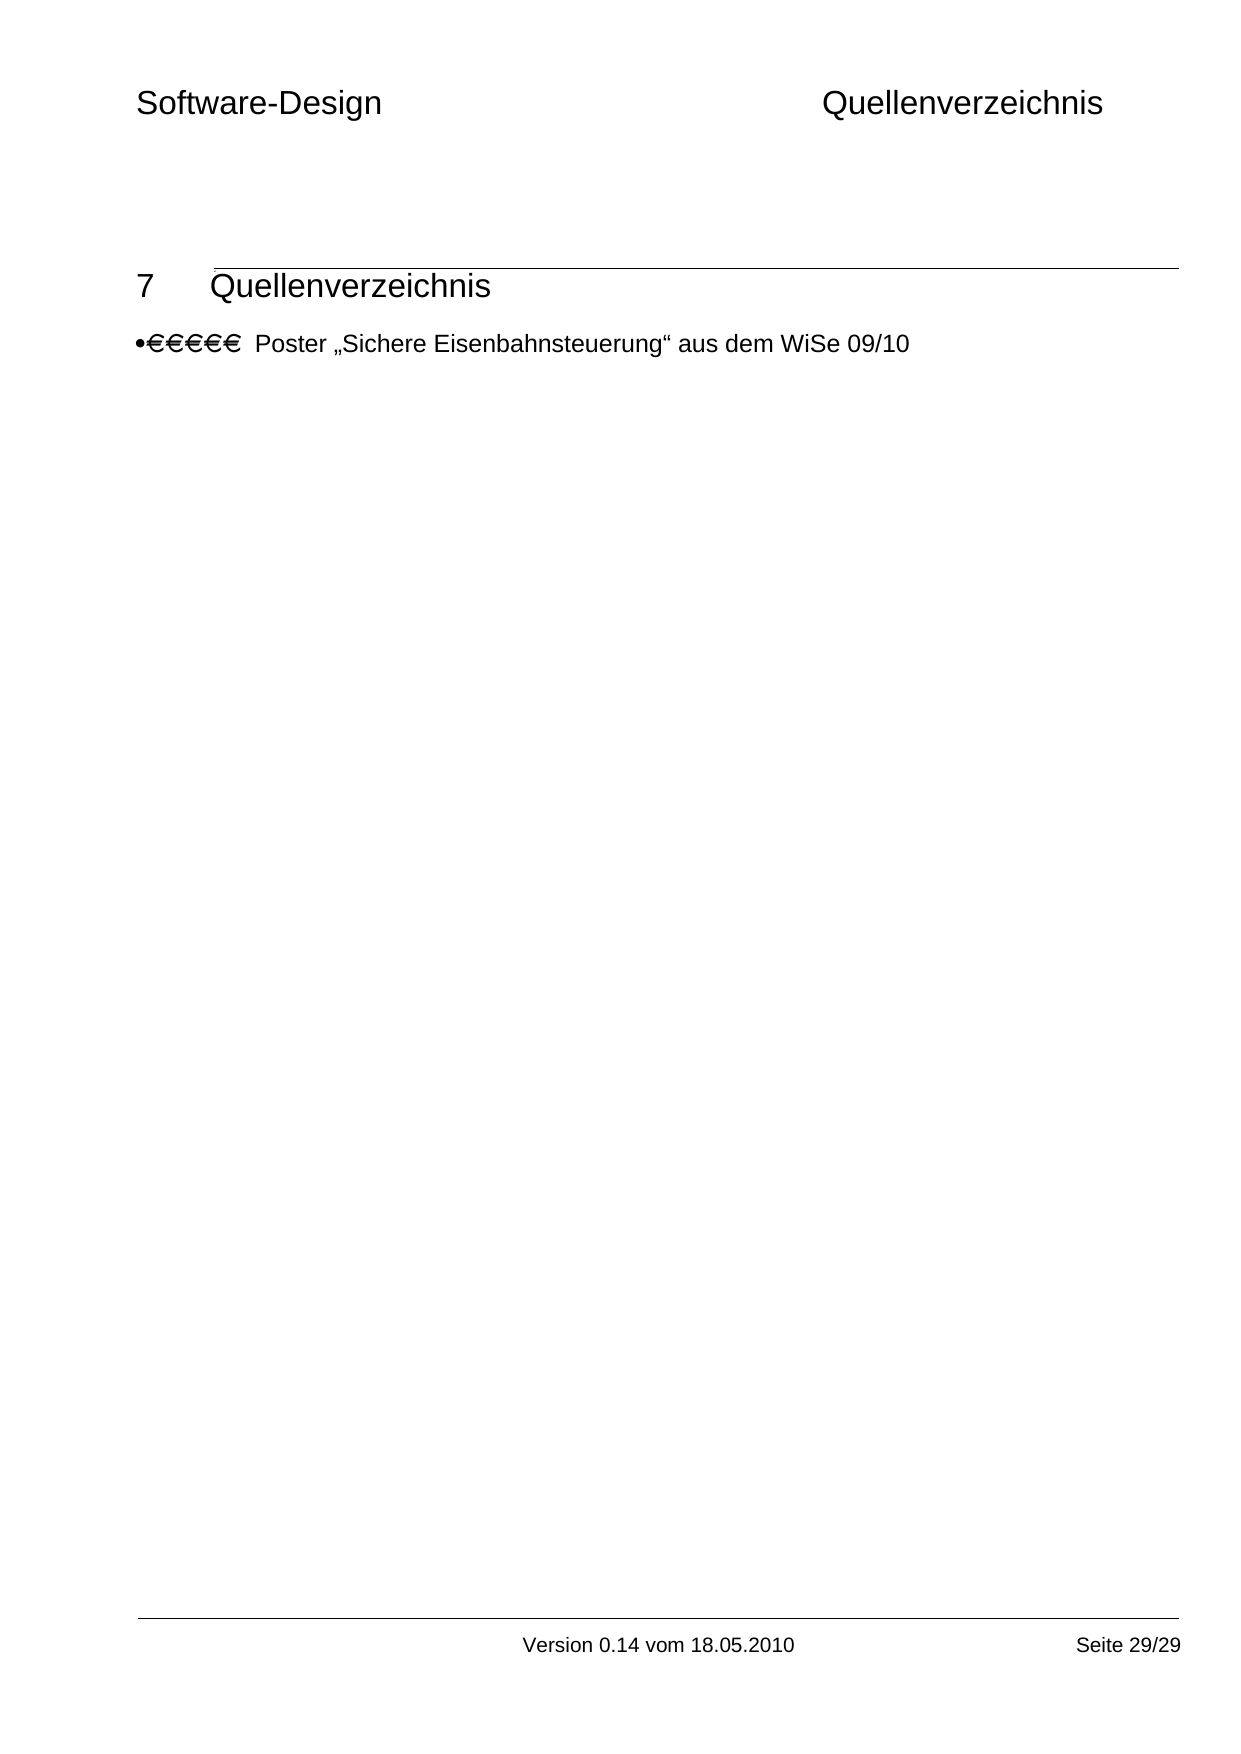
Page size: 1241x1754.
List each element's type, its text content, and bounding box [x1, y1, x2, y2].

text · Poster „Sichere Eisenbahnsteuerung“ aus dem WiSe 09/10 [136, 329, 1181, 358]
subtitle Quellenverzeichnis [136, 289, 1181, 304]
